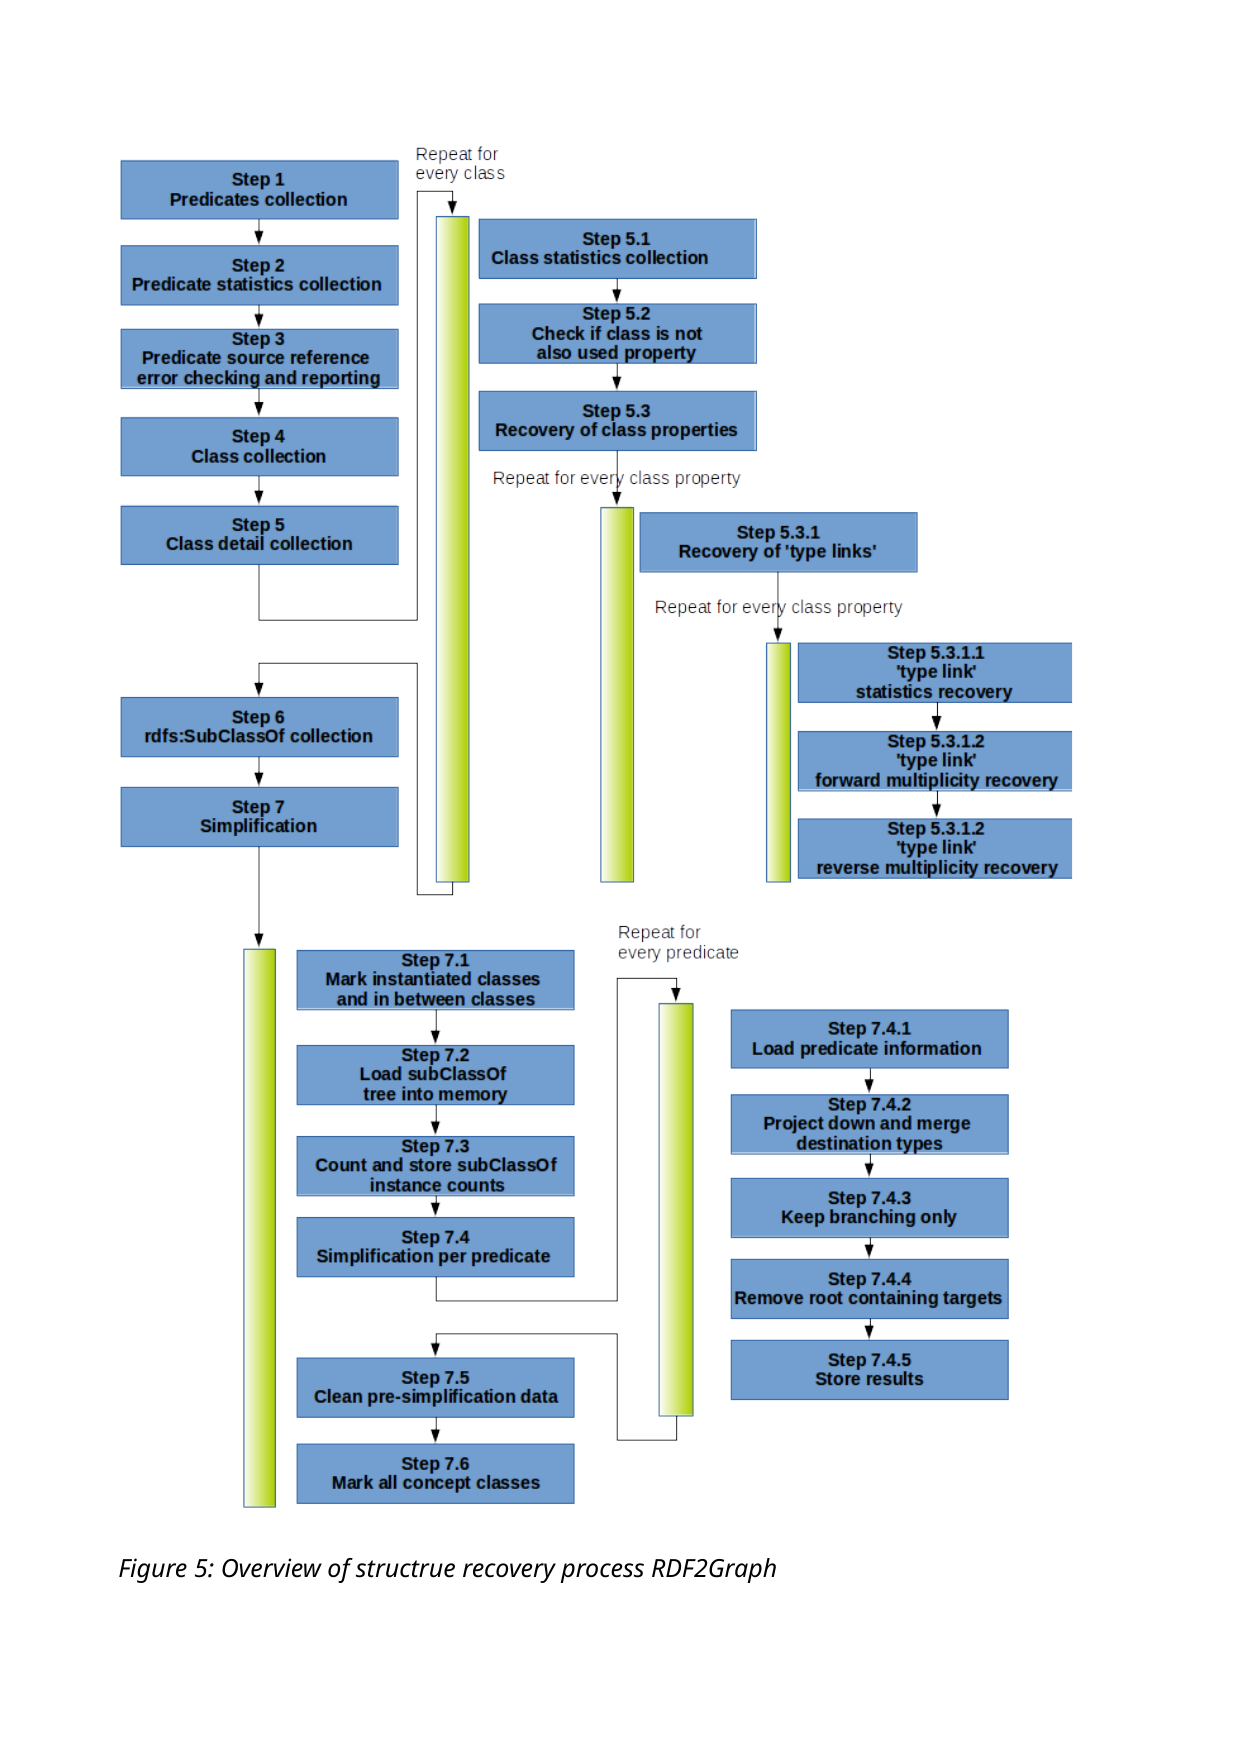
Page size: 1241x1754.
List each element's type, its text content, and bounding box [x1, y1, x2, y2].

picture [118, 130, 1123, 1551]
text Figure 5: Overview of structrue recovery process RDF2Graph [118, 1551, 1122, 1584]
